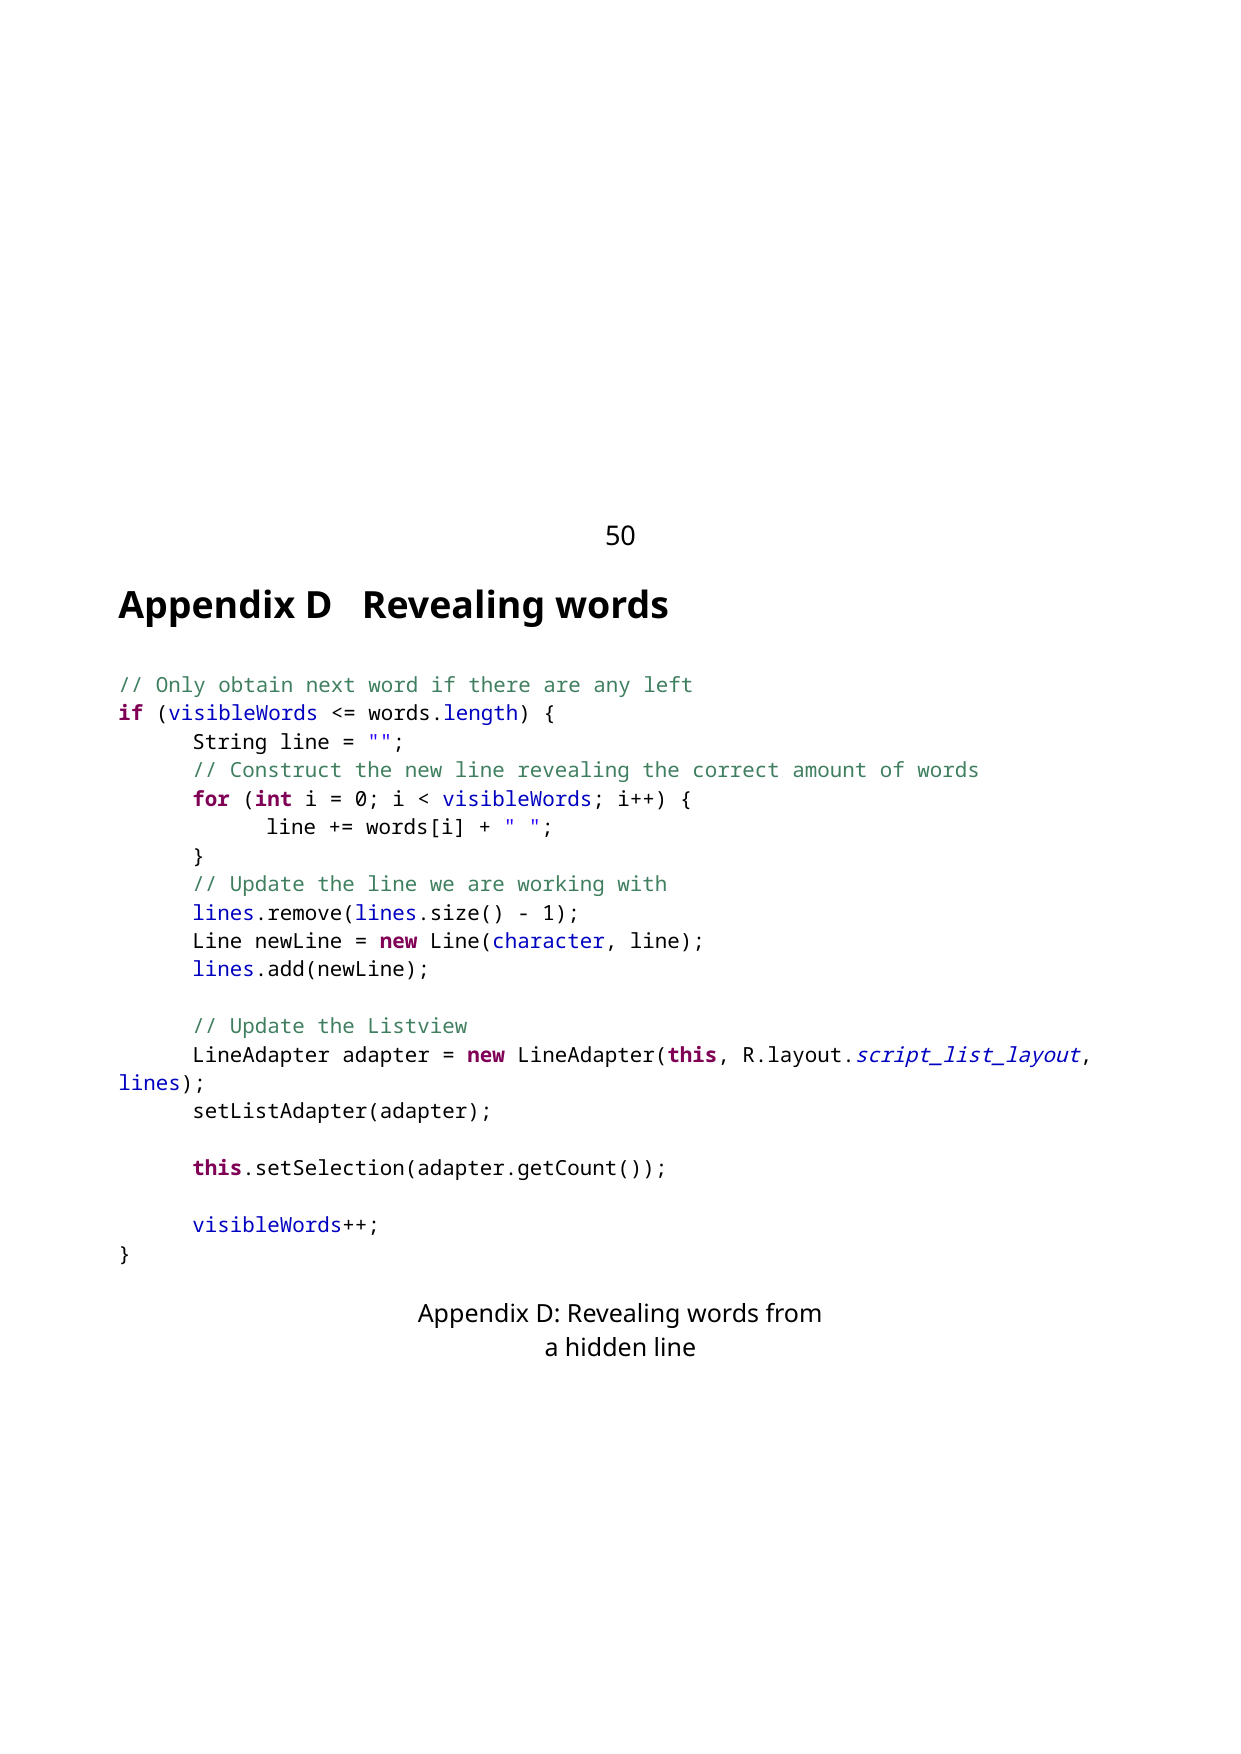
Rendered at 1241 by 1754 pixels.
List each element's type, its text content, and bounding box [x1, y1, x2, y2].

text line += words[i] + " "; [118, 812, 1122, 841]
text LineAdapter adapter = new LineAdapter(this, R.layout.script_list_layout, lines); [118, 1040, 1122, 1097]
text // Only obtain next word if there are any left [118, 670, 1122, 698]
text lines.remove(lines.size() - 1); [118, 898, 1122, 926]
text if (visibleWords <= words.length) { [118, 698, 1122, 727]
text for (int i = 0; i < visibleWords; i++) { [118, 784, 1122, 812]
text 50 [118, 516, 1122, 553]
text Appendix D: Revealing words from [118, 1296, 1122, 1330]
text this.setSelection(adapter.getCount()); [118, 1153, 1122, 1182]
text // Update the line we are working with [118, 869, 1122, 898]
text setListAdapter(adapter); [118, 1097, 1122, 1125]
text a hidden line [118, 1330, 1122, 1364]
text String line = ""; [118, 727, 1122, 755]
subtitle Appendix D Revealing words [118, 578, 1122, 629]
text // Update the Listview [118, 1011, 1122, 1040]
text } [118, 841, 1122, 869]
text // Construct the new line revealing the correct amount of words [118, 755, 1122, 784]
text Line newLine = new Line(character, line); [118, 926, 1122, 954]
text visibleWords++; [118, 1210, 1122, 1239]
text } [118, 1239, 1122, 1267]
text lines.add(newLine); [118, 954, 1122, 983]
